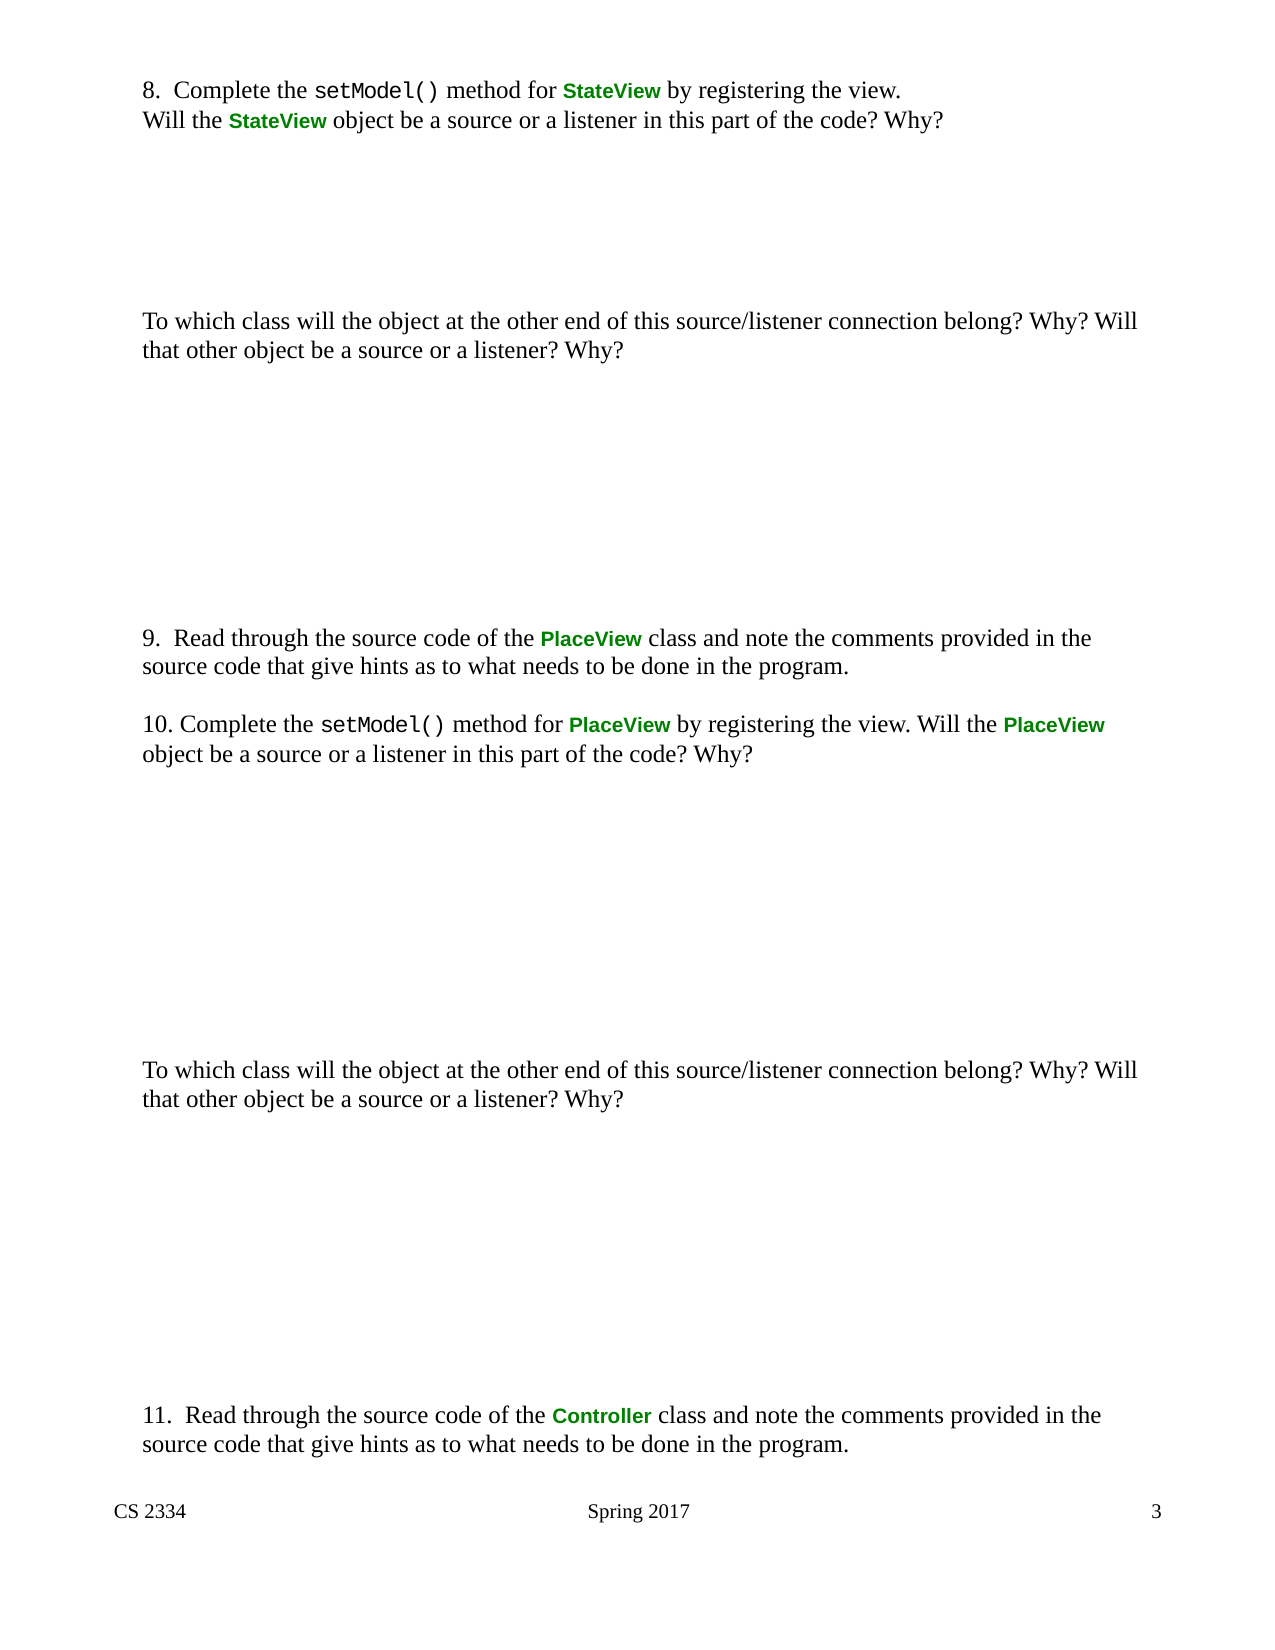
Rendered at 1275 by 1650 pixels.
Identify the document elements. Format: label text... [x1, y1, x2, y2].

list Read through the source code of the PlaceView class and note the comments provided in the source code that give hints as to what needs to be done in the program. [142, 623, 1162, 680]
text To which class will the object at the other end of this source/listener connection belong? Why? Will [142, 306, 1162, 335]
text that other object be a source or a listener? Why? [142, 335, 1162, 364]
text that other object be a source or a listener? Why? [142, 1084, 1162, 1113]
text To which class will the object at the other end of this source/listener connection belong? Why? Will [142, 1055, 1162, 1084]
list Complete the setModel() method for StateView by registering the view. [142, 75, 1162, 105]
text Will the StateView object be a source or a listener in this part of the code? Why? [142, 105, 1162, 134]
list Read through the source code of the Controller class and note the comments provided in the source code that give hints as to what needs to be done in the program. [142, 1400, 1162, 1458]
list Complete the setModel() method for PlaceView by registering the view. Will the PlaceView object be a source or a listener in this part of the code? Why? [142, 709, 1162, 768]
